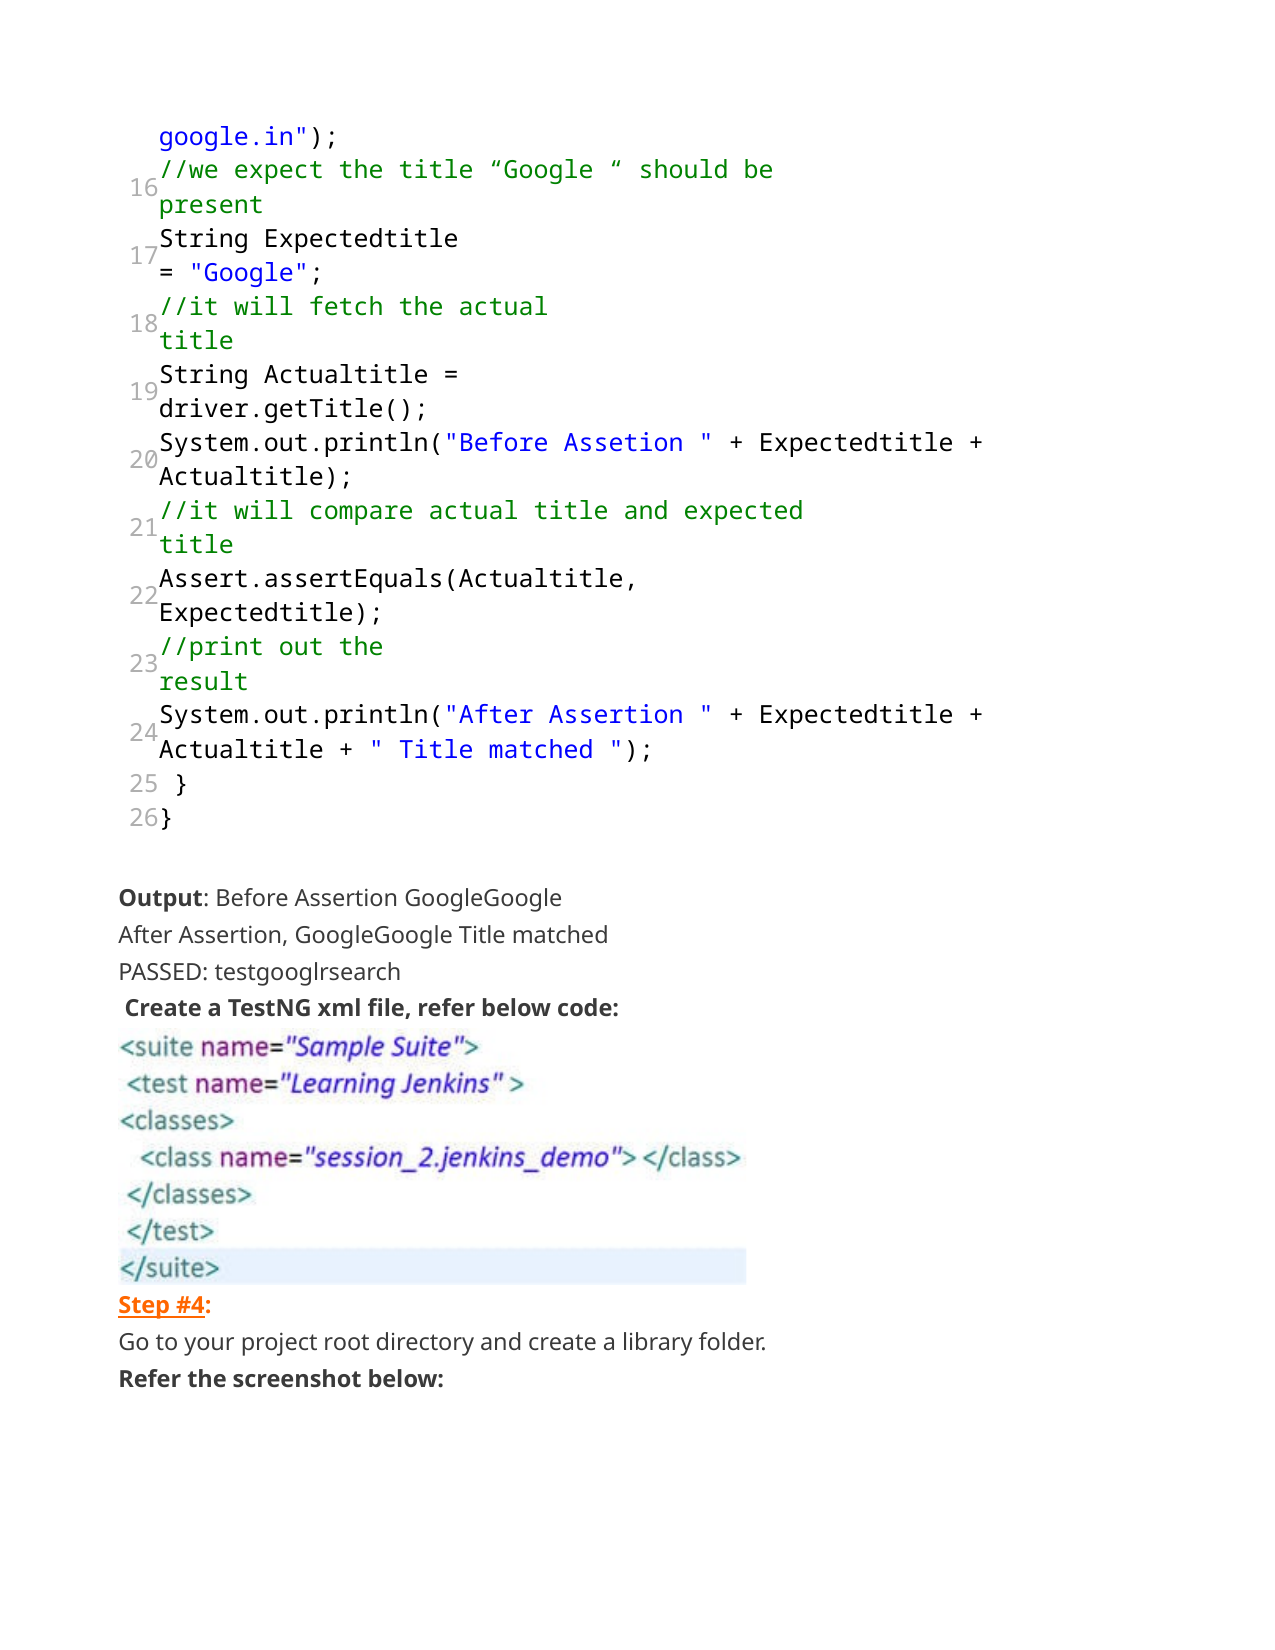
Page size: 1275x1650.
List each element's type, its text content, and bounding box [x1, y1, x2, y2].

table_header driver.get("http://google.in"); [159, 118, 603, 152]
table_header String Expectedtitle = "Google"; [159, 220, 617, 288]
table_header 23 [118, 629, 158, 697]
text After Assertion, GoogleGoogle Title matched [118, 918, 1157, 950]
text Go to your project root directory and create a library folder. [118, 1326, 1157, 1358]
text Step #4: [118, 1289, 1157, 1321]
table_header System.out.println("Before Assetion " + Expectedtitle + Actualtitle); [159, 425, 1127, 493]
table_header //we expect the title “Google “ should be present [159, 152, 853, 220]
table_header 21 [118, 493, 158, 561]
table_header 26 [118, 800, 158, 834]
table_header } [159, 765, 204, 799]
table_header 24 [118, 697, 158, 765]
text Output: Before Assertion GoogleGoogle [118, 881, 1157, 913]
table_header 15 [118, 118, 158, 152]
text PASSED: testgooglrsearch [118, 955, 1157, 987]
text Create a TestNG xml file, refer below code: [118, 992, 1157, 1023]
table_header 18 [118, 289, 158, 357]
table_header 22 [118, 561, 158, 629]
table_header //it will compare actual title and expected title [159, 493, 853, 561]
table_header 17 [118, 220, 158, 288]
table_header } [159, 800, 188, 834]
table_header String Actualtitle = driver.getTitle(); [159, 357, 712, 425]
table_header 20 [118, 425, 158, 493]
table_header Assert.assertEquals(Actualtitle, Expectedtitle); [159, 561, 836, 629]
picture [118, 1028, 747, 1285]
table_header 19 [118, 357, 158, 425]
table_header //print out the result [159, 629, 479, 697]
table_header 16 [118, 152, 158, 220]
table_header 25 [118, 765, 158, 799]
table_header System.out.println("After Assertion " + Expectedtitle + Actualtitle + " Title matched "); [159, 697, 1157, 765]
table_header //it will fetch the actual title [159, 289, 618, 357]
text Refer the screenshot below: [118, 1362, 1157, 1394]
